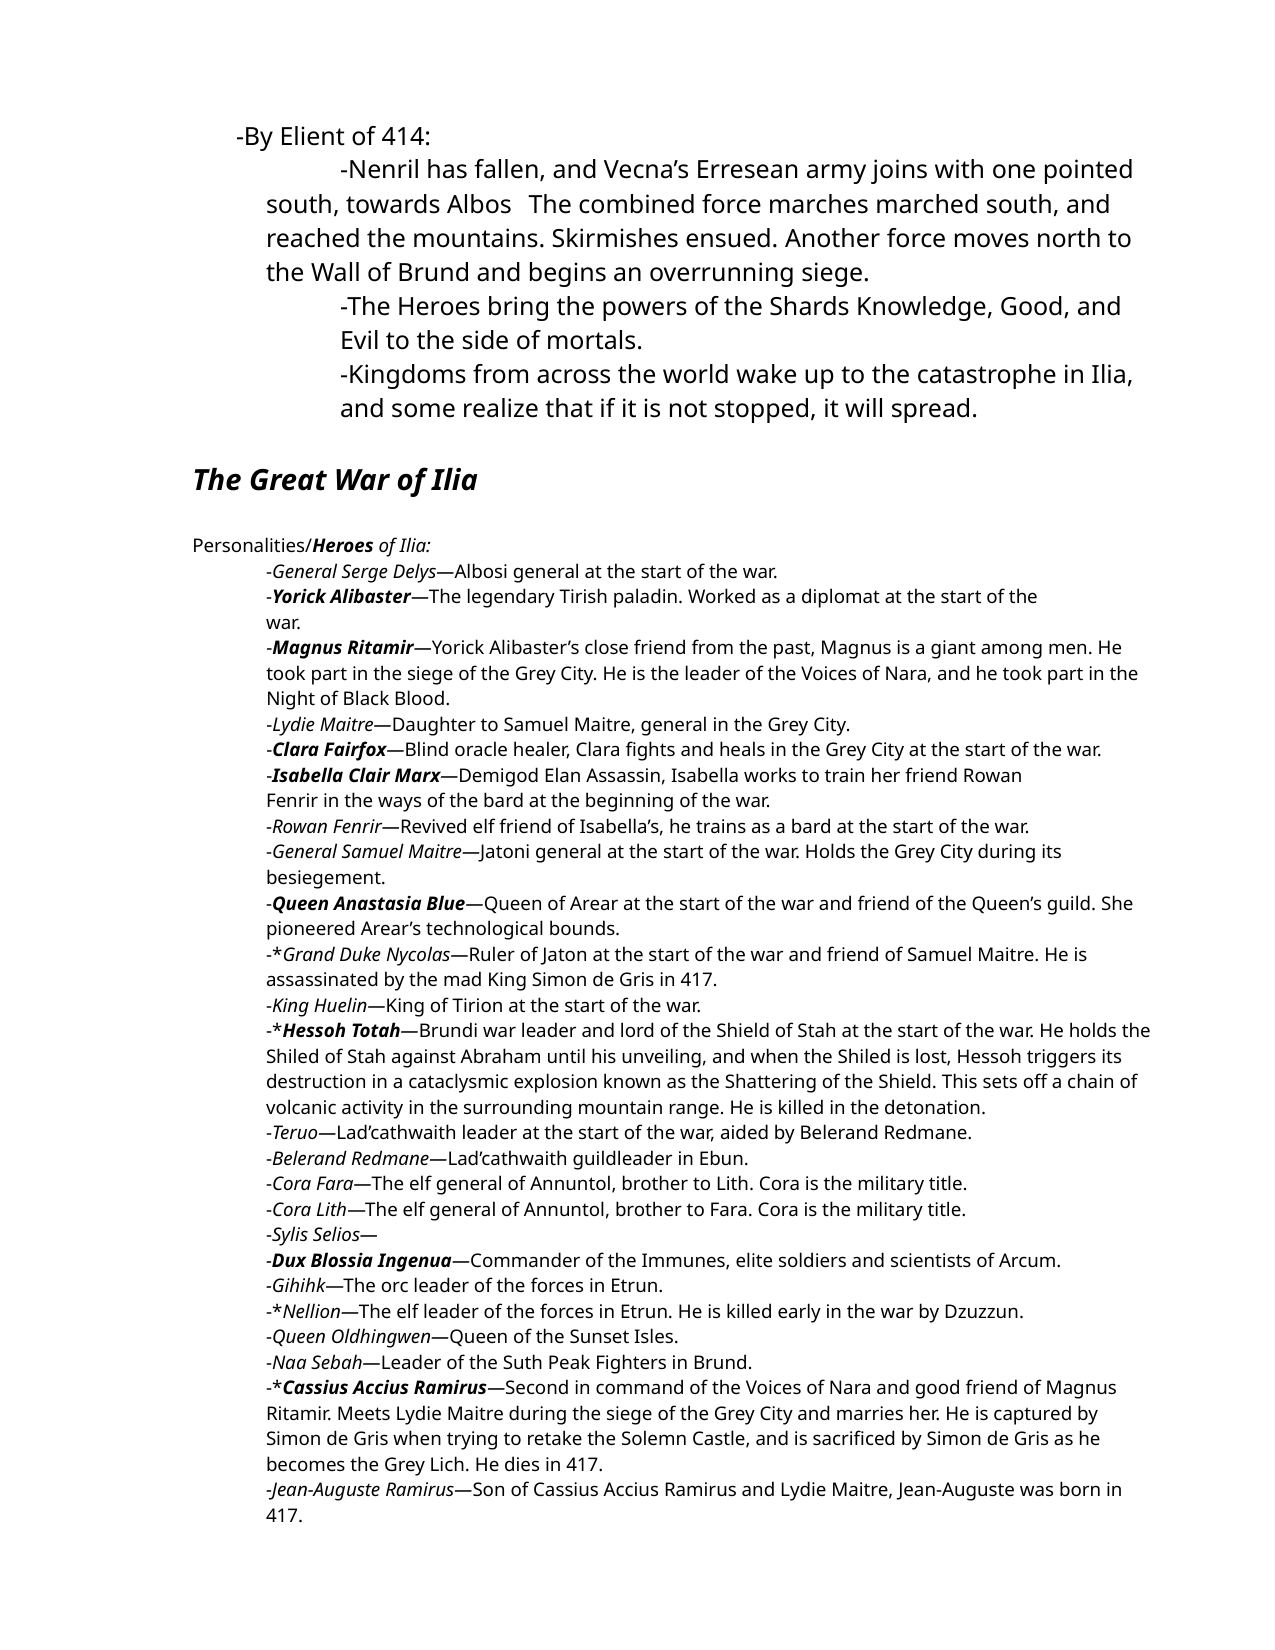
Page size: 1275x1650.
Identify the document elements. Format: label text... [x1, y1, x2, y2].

text -Clara Fairfox—Blind oracle healer, Clara fights and heals in the Grey City at the start of the war. [266, 737, 1157, 762]
text war. [192, 609, 1157, 634]
text -Jean-Auguste Ramirus—Son of Cassius Accius Ramirus and Lydie Maitre, Jean-Auguste was born in 417. [266, 1477, 1157, 1528]
text -Nenril has fallen, and Vecna’s Erresean army joins with one pointed south, towards Albos The combined force marches marched south, and reached the mountains. Skirmishes ensued. Another force moves north to the Wall of Brund and begins an overrunning siege. [266, 152, 1157, 288]
text -Sylis Selios— [266, 1222, 1157, 1247]
text -*Nellion—The elf leader of the forces in Etrun. He is killed early in the war by Dzuzzun. [266, 1298, 1157, 1324]
text -*Cassius Accius Ramirus—Second in command of the Voices of Nara and good friend of Magnus Ritamir. Meets Lydie Maitre during the siege of the Grey City and marries her. He is captured by Simon de Gris when trying to retake the Solemn Castle, and is sacrificed by Simon de Gris as he becomes the Grey Lich. He dies in 417. [266, 1375, 1157, 1477]
text -Queen Oldhingwen—Queen of the Sunset Isles. [266, 1324, 1157, 1349]
text -King Huelin­—King of Tirion at the start of the war. [266, 992, 1157, 1017]
text The Great War of Ilia [118, 459, 1157, 498]
text -*Grand Duke Nycolas—Ruler of Jaton at the start of the war and friend of Samuel Maitre. He is assassinated by the mad King Simon de Gris in 417. [266, 941, 1157, 992]
text -General Samuel Maitre—Jatoni general at the start of the war. Holds the Grey City during its besiegement. [266, 839, 1157, 890]
text -The Heroes bring the powers of the Shards Knowledge, Good, and Evil to the side of mortals. [340, 288, 1157, 357]
text -Cora Lith—The elf general of Annuntol, brother to Fara. Cora is the military title. [266, 1196, 1157, 1222]
text -Cora Fara—The elf general of Annuntol, brother to Lith. Cora is the military title. [266, 1171, 1157, 1196]
text -Rowan Fenrir—Revived elf friend of Isabella’s, he trains as a bard at the start of the war. [192, 813, 1157, 839]
text -Dux Blossia Ingenua—Commander of the Immunes, elite soldiers and scientists of Arcum. [266, 1247, 1157, 1273]
text -Kingdoms from across the world wake up to the catastrophe in Ilia, and some realize that if it is not stopped, it will spread. [340, 357, 1157, 425]
text -Lydie Maitre—Daughter to Samuel Maitre, general in the Grey City. [266, 711, 1157, 737]
text -Gihihk—The orc leader of the forces in Etrun. [266, 1273, 1157, 1298]
text -Naa Sebah—Leader of the Suth Peak Fighters in Brund. [266, 1349, 1157, 1375]
text -Isabella Clair Marx—Demigod Elan Assassin, Isabella works to train her friend Rowan [266, 762, 1157, 788]
text -Queen Anastasia Blue—Queen of Arear at the start of the war and friend of the Queen’s guild. She pioneered Arear’s technological bounds. [266, 890, 1157, 941]
text -Magnus Ritamir—Yorick Alibaster’s close friend from the past, Magnus is a giant among men. He took part in the siege of the Grey City. He is the leader of the Voices of Nara, and he took part in the Night of Black Blood. [266, 634, 1157, 711]
text Fenrir in the ways of the bard at the beginning of the war. [192, 788, 1157, 813]
text -Teruo—Lad’cathwaith leader at the start of the war, aided by Belerand Redmane. [266, 1119, 1157, 1145]
text -General Serge Delys—Albosi general at the start of the war. [192, 558, 1157, 583]
text Personalities/Heroes of Ilia: [192, 532, 1157, 558]
text -*Hessoh Totah—Brundi war leader and lord of the Shield of Stah at the start of the war. He holds the Shiled of Stah against Abraham until his unveiling, and when the Shiled is lost, Hessoh triggers its destruction in a cataclysmic explosion known as the Shattering of the Shield. This sets off a chain of volcanic activity in the surrounding mountain range. He is killed in the detonation. [266, 1017, 1157, 1119]
text -Yorick Alibaster—The legendary Tirish paladin. Worked as a diplomat at the start of the [266, 583, 1157, 609]
text -Belerand Redmane—Lad’cathwaith guildleader in Ebun. [266, 1145, 1157, 1171]
text -By Elient of 414: [192, 118, 1157, 152]
